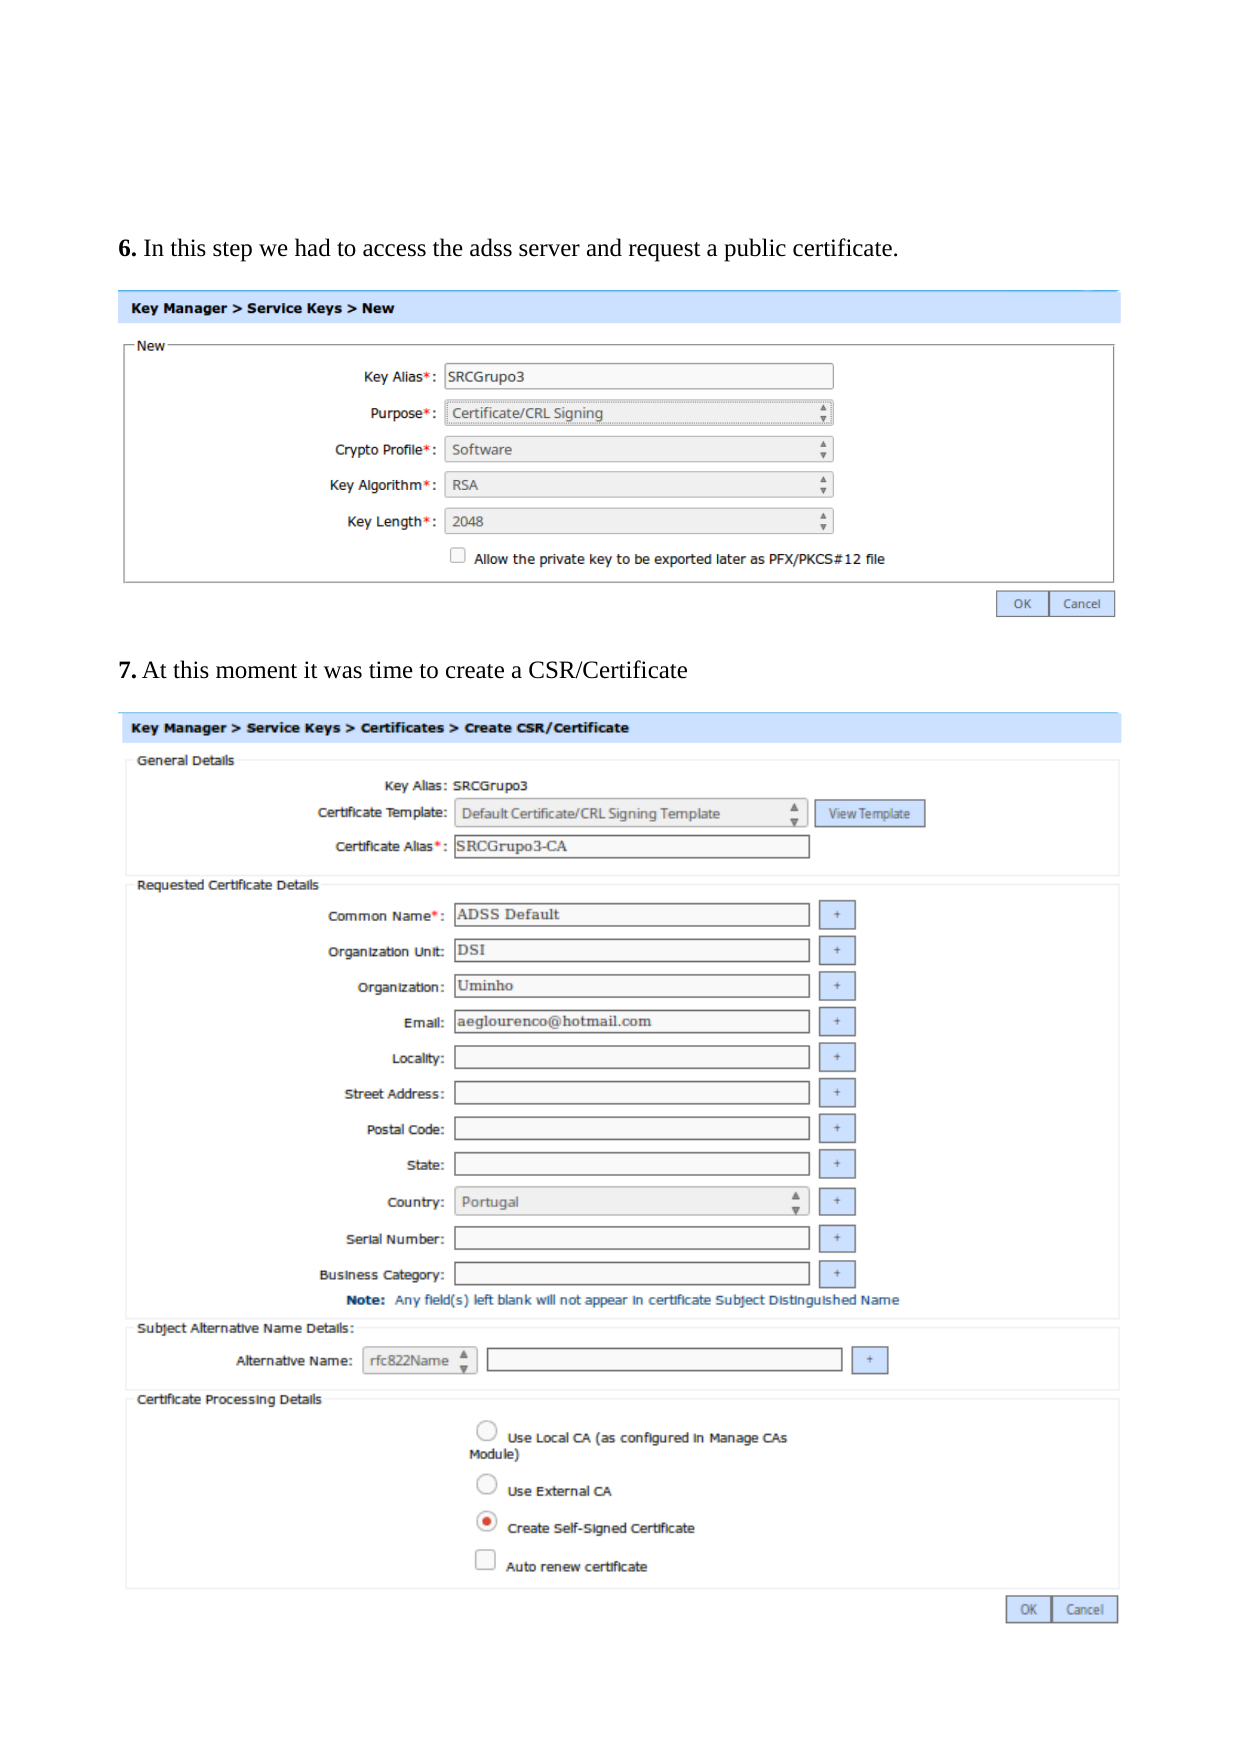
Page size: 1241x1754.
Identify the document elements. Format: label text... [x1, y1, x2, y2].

text 6. In this step we had to access the adss server and request a public certificate. [118, 233, 1122, 262]
text 7. At this moment it was time to create a CSR/Certificate [118, 655, 1122, 684]
picture [118, 290, 1123, 627]
picture [118, 712, 1123, 1634]
